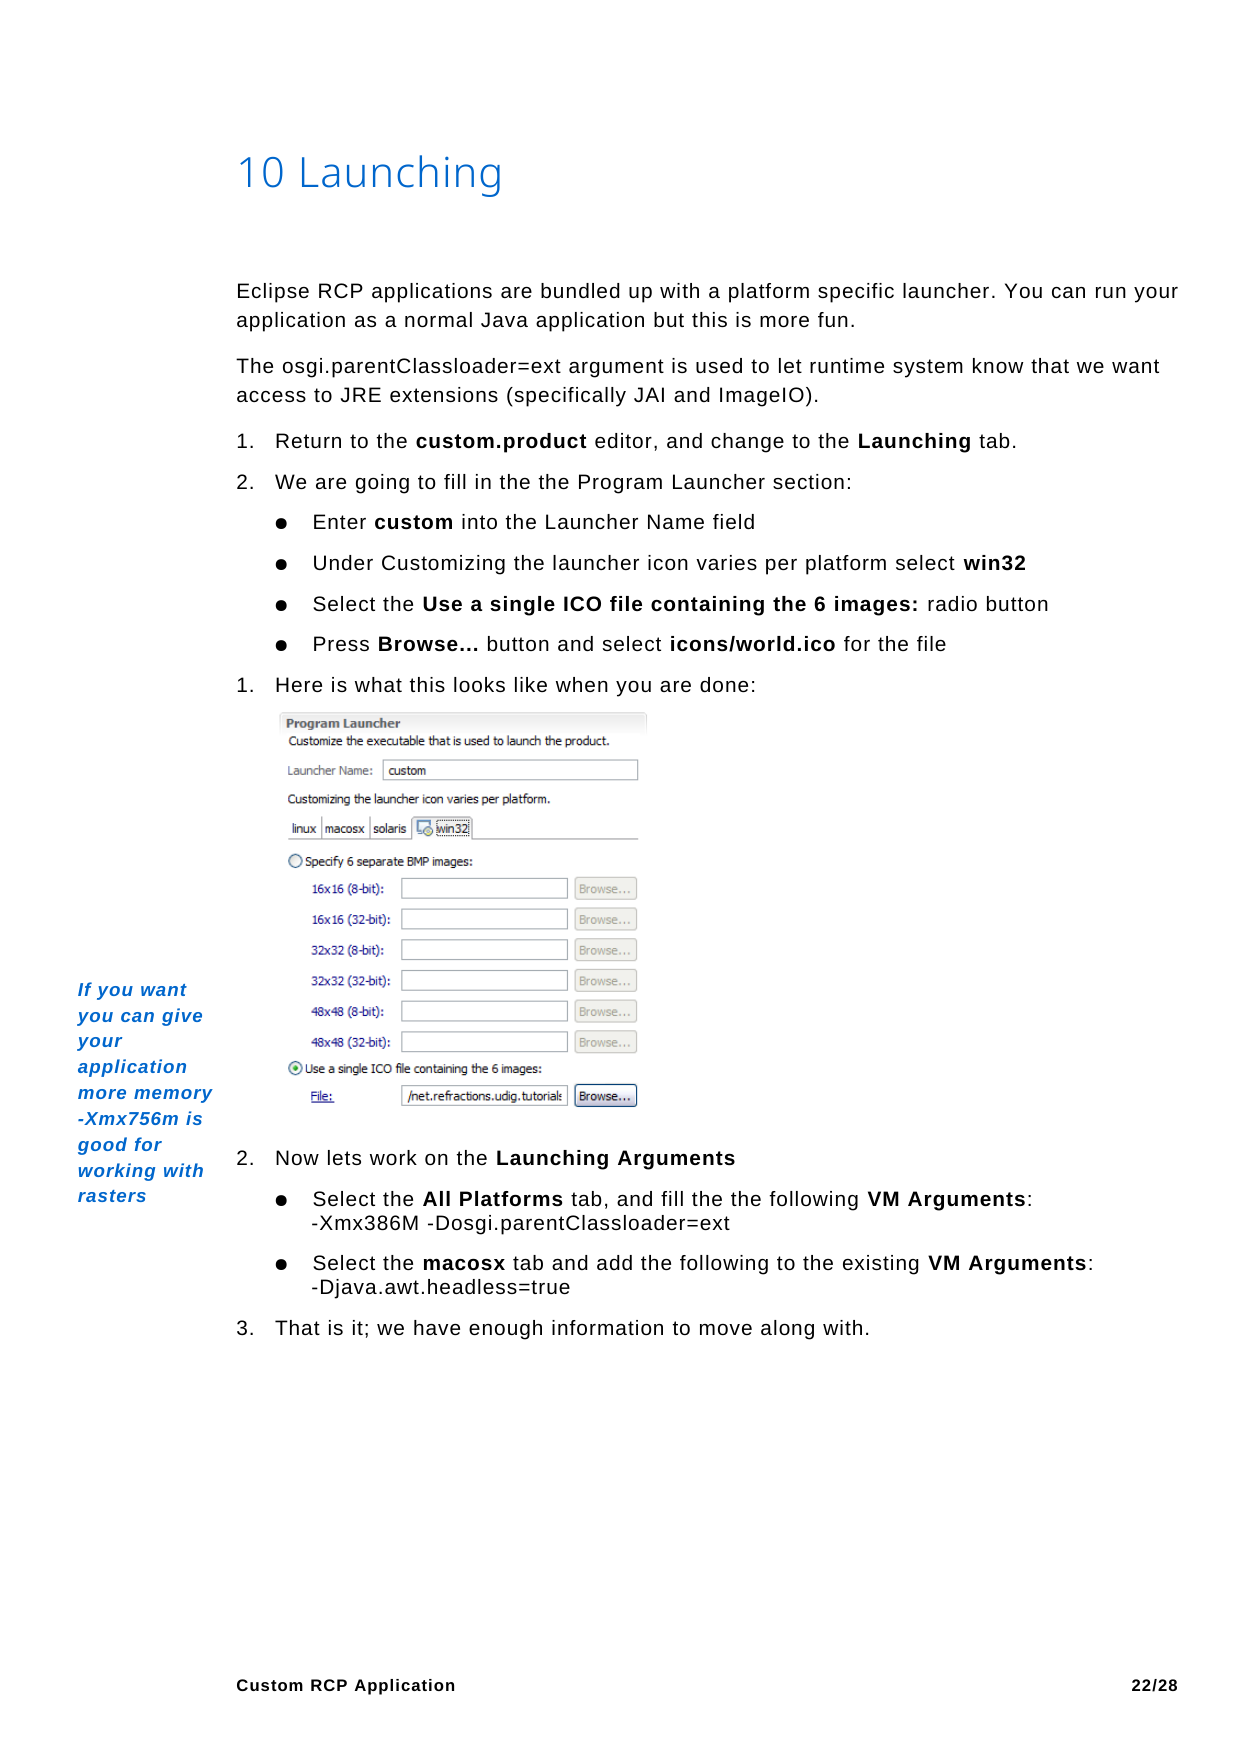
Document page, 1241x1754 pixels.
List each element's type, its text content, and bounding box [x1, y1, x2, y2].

list Select the All Platforms tab, and fill the the following VM Arguments: -Xmx386M -Dosgi.parentClassloader=ext [274, 1187, 1181, 1234]
text Eclipse RCP applications are bundled up with a platform specific launcher. You can run your application as a normal Java application but this is more fun. [236, 279, 1181, 332]
list If you want you can give your application more memory -Xmx756m is good for working with rasters [78, 978, 220, 1207]
list Return to the custom.product editor, and change to the Launching tab. [236, 429, 1181, 453]
list Press Browse... button and select icons/world.ico for the file [274, 632, 1181, 656]
list That is it; we have enough information to move along with. [236, 1316, 1181, 1340]
list We are going to fill in the the Program Launcher section: [236, 469, 1181, 493]
list Select the Use a single ICO file containing the 6 images: radio button [274, 591, 1181, 615]
list Select the macosx tab and add the following to the existing VM Arguments: -Djava.awt.headless=true [274, 1251, 1181, 1299]
text The osgi.parentClassloader=ext argument is used to let runtime system know that we want access to JRE extensions (specifically JAI and ImageIO). [236, 354, 1181, 407]
list Here is what this looks like when you are done: [236, 673, 1181, 1129]
list Enter custom into the Launcher Name field [274, 510, 1181, 534]
subtitle Launching [236, 143, 1181, 200]
list Now lets work on the Launching Arguments [236, 1146, 1181, 1170]
list Under Customizing the launcher icon varies per platform select win32 [274, 551, 1181, 575]
picture [273, 708, 658, 1118]
